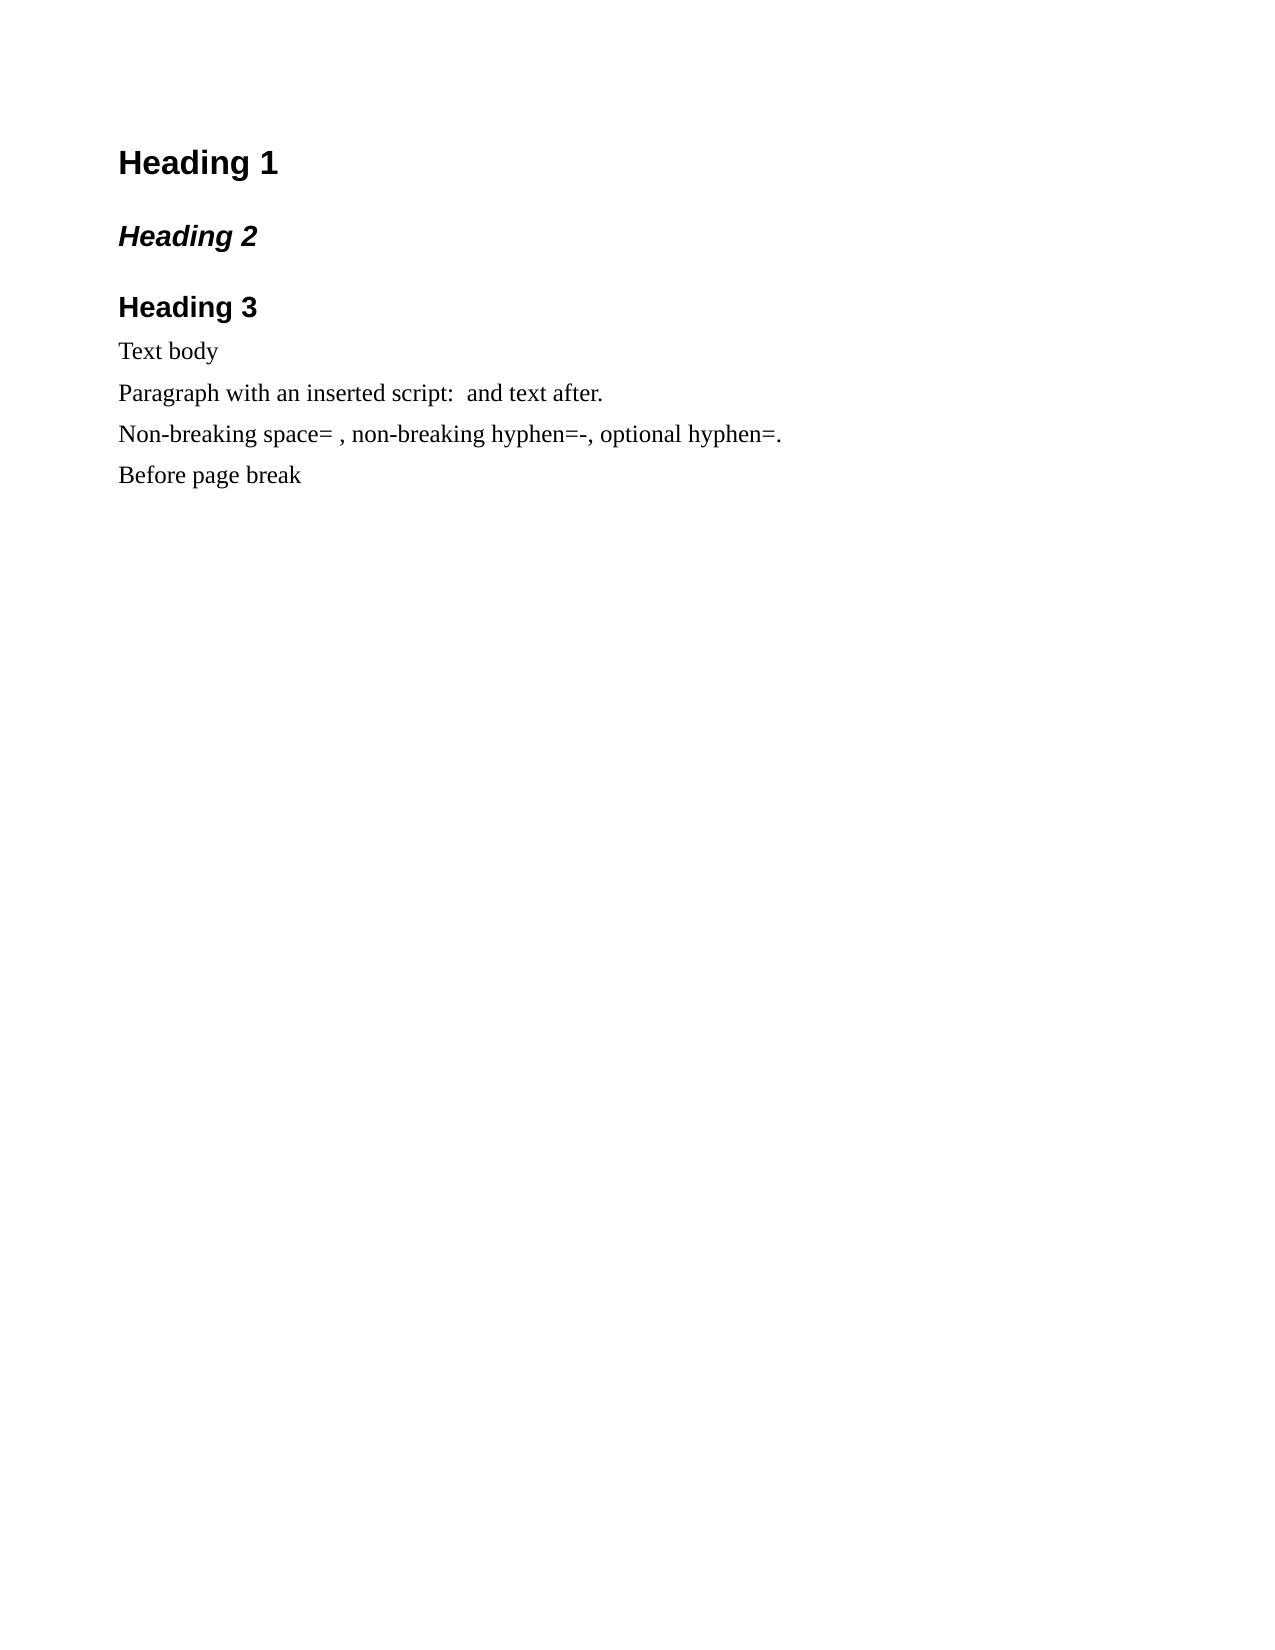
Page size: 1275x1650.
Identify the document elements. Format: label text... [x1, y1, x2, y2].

text Non-breaking space= , non-breaking hyphen=‑, optional hyphen=­. [118, 419, 1157, 448]
text Text body [118, 336, 1157, 365]
text Before page break [118, 460, 1157, 489]
text Paragraph with an inserted script: Text of the script in any language. and text after. [118, 378, 1157, 406]
subtitle Heading 2 [118, 219, 1157, 253]
subtitle Heading 3 [118, 290, 1157, 324]
subtitle Heading 1 [118, 143, 1157, 182]
